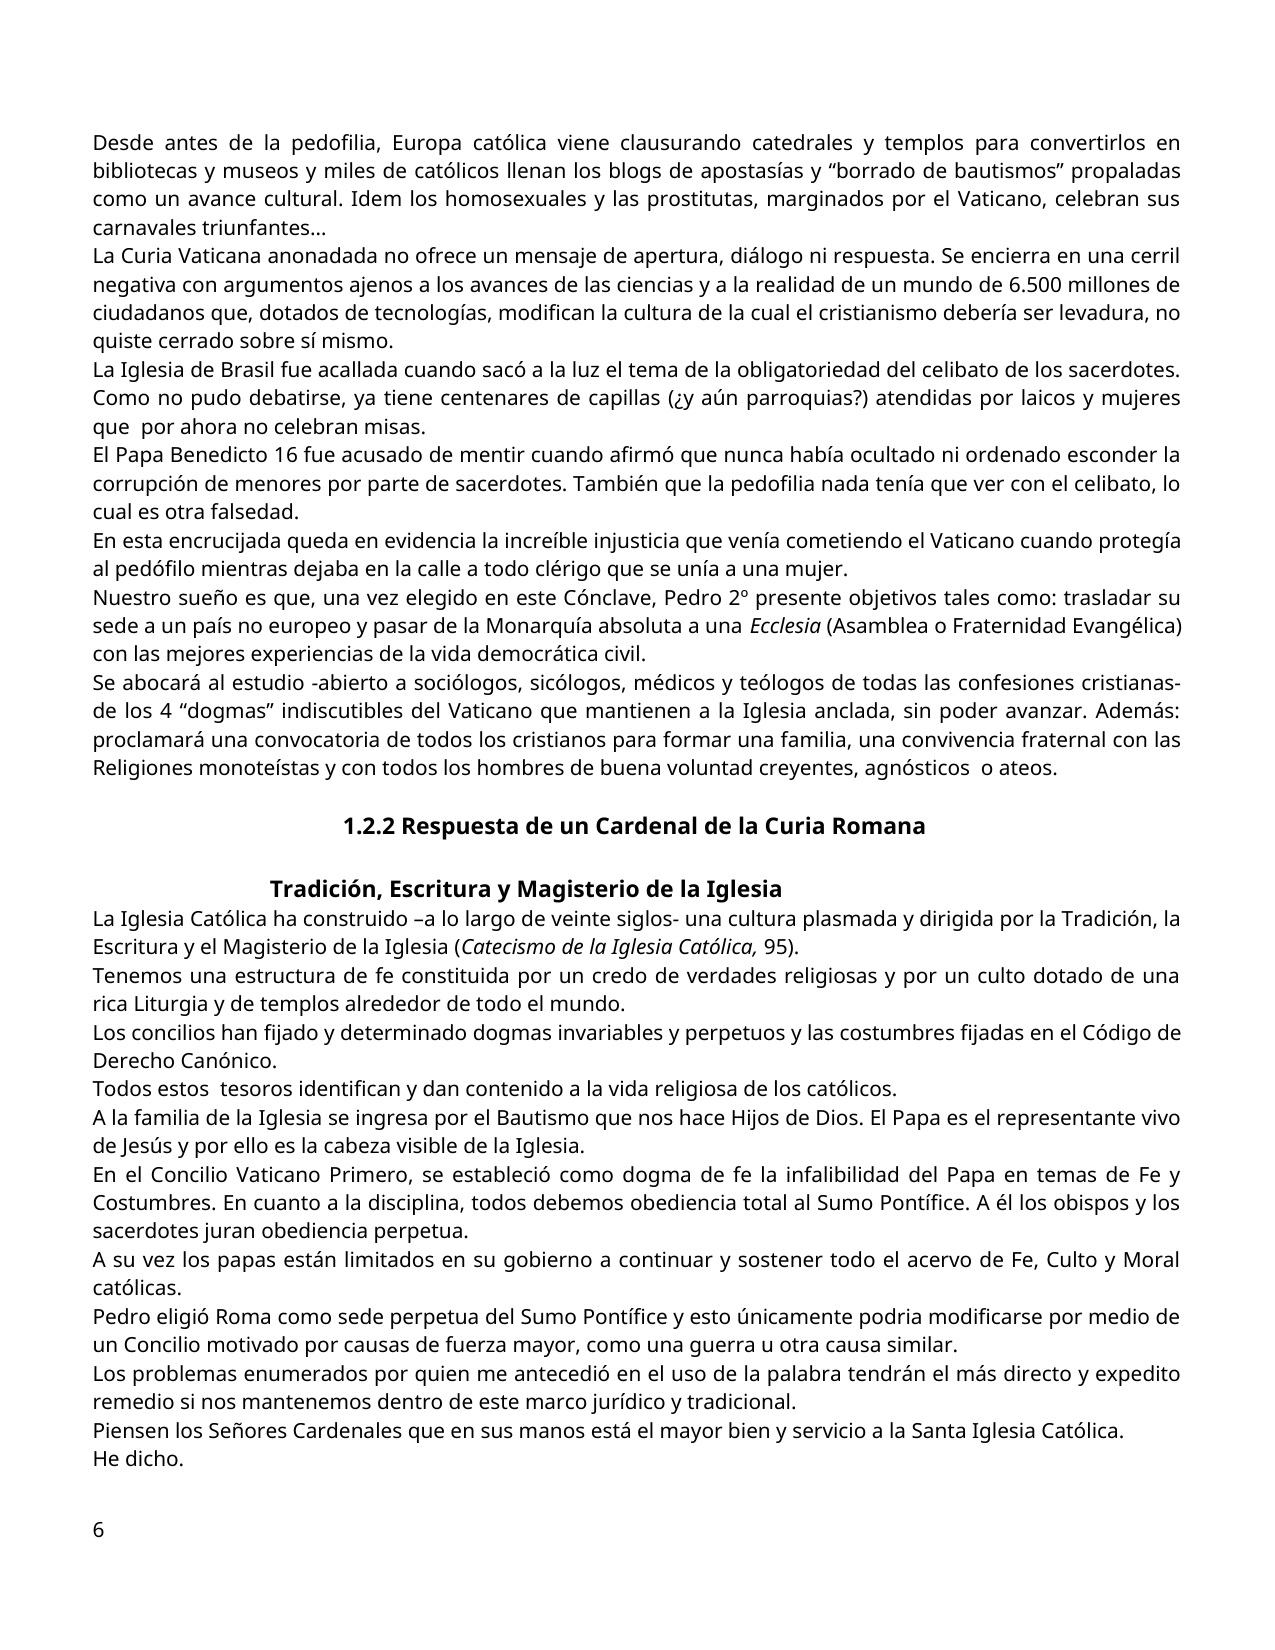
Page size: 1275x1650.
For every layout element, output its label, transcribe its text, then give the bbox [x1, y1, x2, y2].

text Los problemas enumerados por quien me antecedió en el uso de la palabra tendrán el más directo y expedito remedio si nos mantenemos dentro de este marco jurídico y tradicional. [92, 1359, 1182, 1416]
text A su vez los papas están limitados en su gobierno a continuar y sostener todo el acervo de Fe, Culto y Moral católicas. [92, 1245, 1182, 1302]
text He dicho. [92, 1444, 1182, 1473]
text Todos estos tesoros identifican y dan contenido a la vida religiosa de los católicos. [92, 1074, 1182, 1103]
text Nuestro sueño es que, una vez elegido en este Cónclave, Pedro 2º presente objetivos tales como: trasladar su sede a un país no europeo y pasar de la Monarquía absoluta a una Ecclesia (Asamblea o Fraternidad Evangélica) con las mejores experiencias de la vida democrática civil. [92, 583, 1182, 668]
text Tenemos una estructura de fe constituida por un credo de verdades religiosas y por un culto dotado de una rica Liturgia y de templos alrededor de todo el mundo. [92, 961, 1182, 1018]
subtitle 1.2.2 Respuesta de un Cardenal de la Curia Romana [269, 810, 1005, 841]
text Pedro eligió Roma como sede perpetua del Sumo Pontífice y esto únicamente podria modificarse por medio de un Concilio motivado por causas de fuerza mayor, como una guerra u otra causa similar. [92, 1302, 1182, 1359]
text En esta encrucijada queda en evidencia la increíble injusticia que venía cometiendo el Vaticano cuando protegía al pedófilo mientras dejaba en la calle a todo clérigo que se unía a una mujer. [92, 526, 1182, 583]
text La Iglesia de Brasil fue acallada cuando sacó a la luz el tema de la obligatoriedad del celibato de los sacerdotes. Como no pudo debatirse, ya tiene centenares de capillas (¿y aún parroquias?) atendidas por laicos y mujeres que por ahora no celebran misas. [92, 355, 1182, 440]
text La Iglesia Católica ha construido –a lo largo de veinte siglos- una cultura plasmada y dirigida por la Tradición, la Escritura y el Magisterio de la Iglesia (Catecismo de la Iglesia Católica, 95). [92, 904, 1182, 961]
text Los concilios han fijado y determinado dogmas invariables y perpetuos y las costumbres fijadas en el Código de Derecho Canónico. [92, 1018, 1182, 1074]
text Desde antes de la pedofilia, Europa católica viene clausurando catedrales y templos para convertirlos en bibliotecas y museos y miles de católicos llenan los blogs de apostasías y “borrado de bautismos” propaladas como un avance cultural. Idem los homosexuales y las prostitutas, marginados por el Vaticano, celebran sus carnavales triunfantes… [92, 128, 1182, 241]
text El Papa Benedicto 16 fue acusado de mentir cuando afirmó que nunca había ocultado ni ordenado esconder la corrupción de menores por parte de sacerdotes. También que la pedofilia nada tenía que ver con el celibato, lo cual es otra falsedad. [92, 440, 1182, 526]
text En el Concilio Vaticano Primero, se estableció como dogma de fe la infalibilidad del Papa en temas de Fe y Costumbres. En cuanto a la disciplina, todos debemos obediencia total al Sumo Pontífice. A él los obispos y los sacerdotes juran obediencia perpetua. [92, 1160, 1182, 1245]
text A la familia de la Iglesia se ingresa por el Bautismo que nos hace Hijos de Dios. El Papa es el representante vivo de Jesús y por ello es la cabeza visible de la Iglesia. [92, 1103, 1182, 1160]
subtitle Tradición, Escritura y Magisterio de la Iglesia [269, 873, 1005, 904]
text La Curia Vaticana anonadada no ofrece un mensaje de apertura, diálogo ni respuesta. Se encierra en una cerril negativa con argumentos ajenos a los avances de las ciencias y a la realidad de un mundo de 6.500 millones de ciudadanos que, dotados de tecnologías, modifican la cultura de la cual el cristianismo debería ser levadura, no quiste cerrado sobre sí mismo. [92, 241, 1182, 355]
text Piensen los Señores Cardenales que en sus manos está el mayor bien y servicio a la Santa Iglesia Católica. [92, 1416, 1182, 1444]
text Se abocará al estudio -abierto a sociólogos, sicólogos, médicos y teólogos de todas las confesiones cristianas- de los 4 “dogmas” indiscutibles del Vaticano que mantienen a la Iglesia anclada, sin poder avanzar. Además: proclamará una convocatoria de todos los cristianos para formar una familia, una convivencia fraternal con las Religiones monoteístas y con todos los hombres de buena voluntad creyentes, agnósticos o ateos. [92, 668, 1182, 782]
